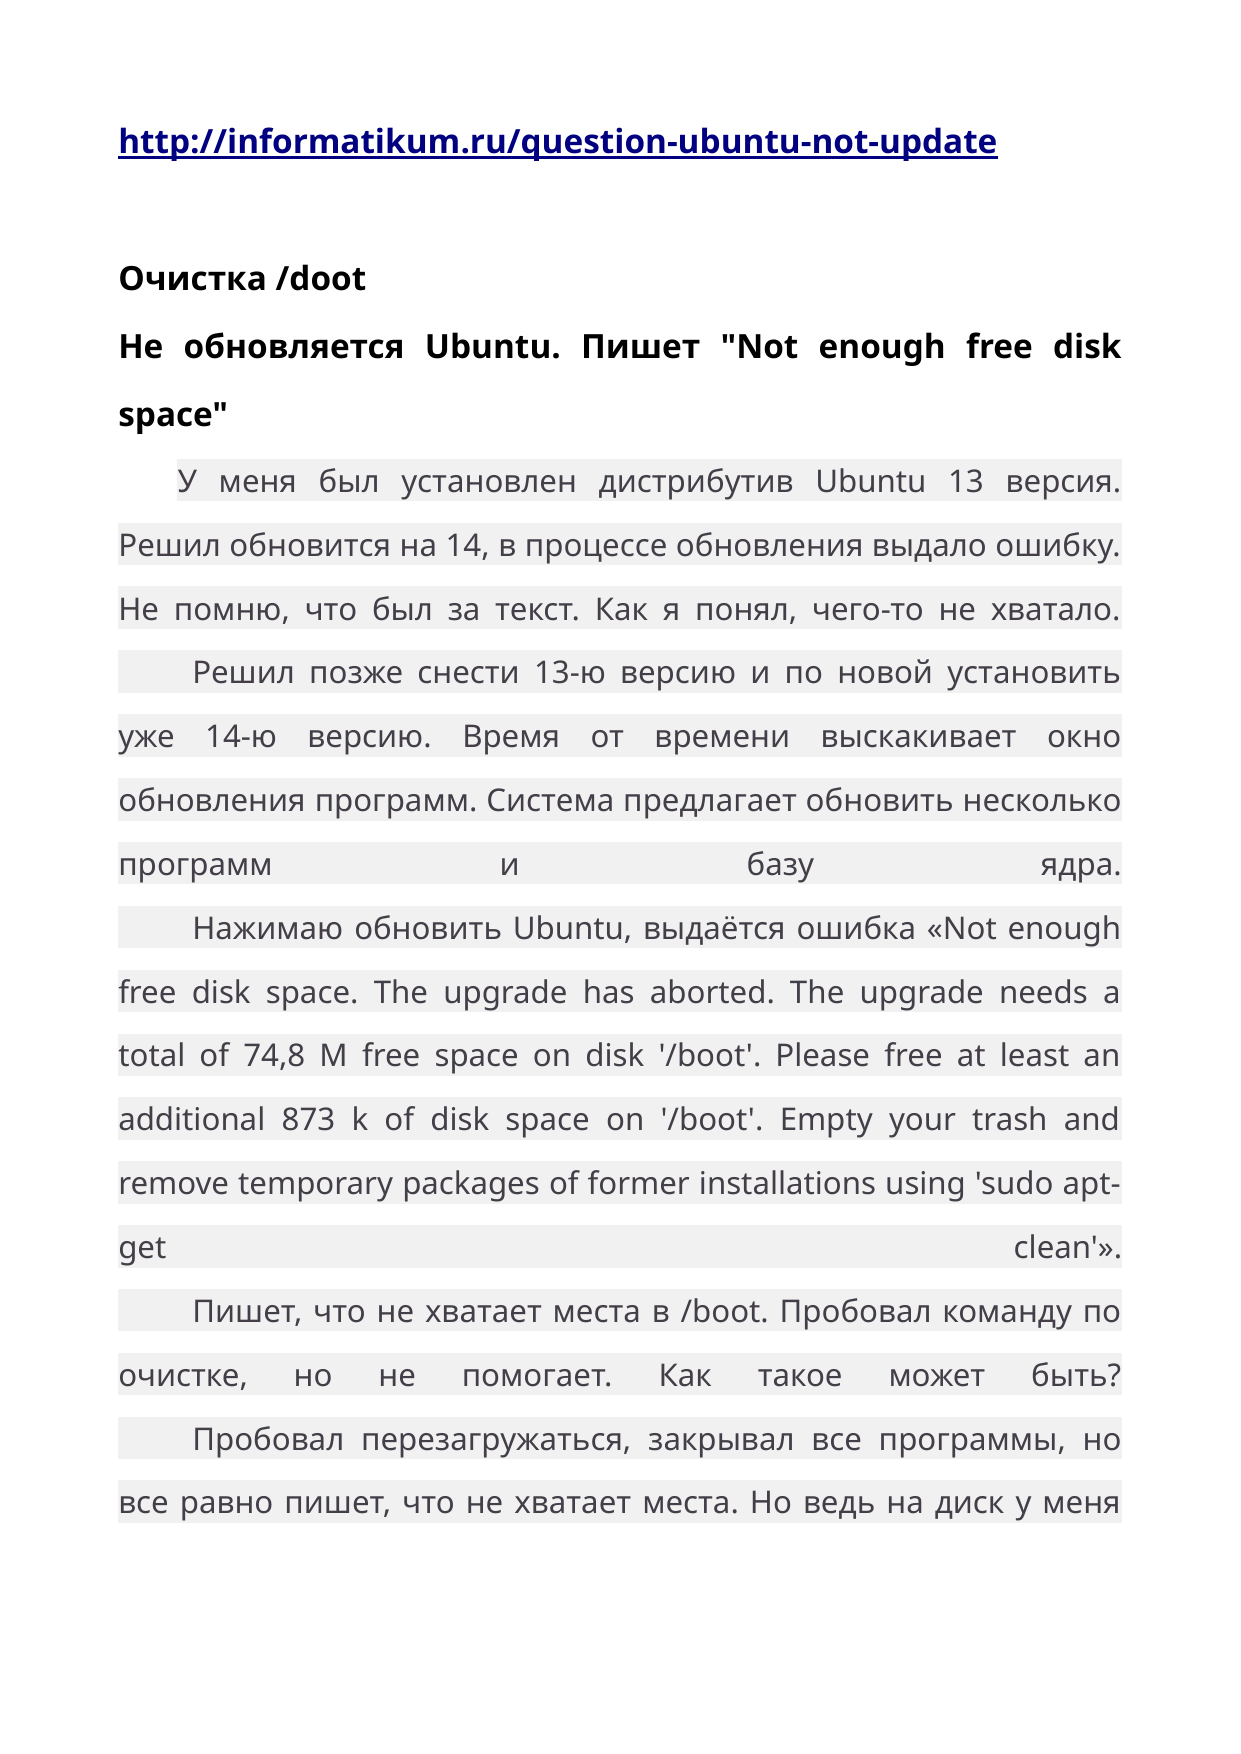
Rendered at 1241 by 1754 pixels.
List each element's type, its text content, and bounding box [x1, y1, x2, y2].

subtitle Не обновляется Ubuntu. Пишет "Not enough free disk space" [118, 322, 1122, 436]
text У меня был установлен дистрибутив Ubuntu 13 версия. Решил обновится на 14, в процессе обновления выдало ошибку. Не помню, что был за текст. Как я понял, чего-то не хватало. Решил позже снести 13-ю версию и по новой установить уже 14-ю версию. Время от времени выскакивает окно обновления программ. Система предлагает обновить несколько программ и базу ядра. Нажимаю обновить Ubuntu, выдаётся ошибка «Not enough free disk space. The upgrade has aborted. The upgrade needs a total of 74,8 M free space on disk '/boot'. Please free at least an additional 873 k of disk space on '/boot'. Empty your trash and remove temporary packages of former installations using 'sudo apt-get clean'». Пишет, что не хватает места в /boot. Пробовал команду по очистке, но не помогает. Как такое может быть? Пробовал перезагружаться, закрывал все программы, но все равно пишет, что не хватает места. Но ведь на диск у меня [118, 459, 1122, 1523]
subtitle http://informatikum.ru/question-ubuntu-not-update [118, 118, 1122, 163]
subtitle Очистка /doot [118, 254, 1122, 300]
